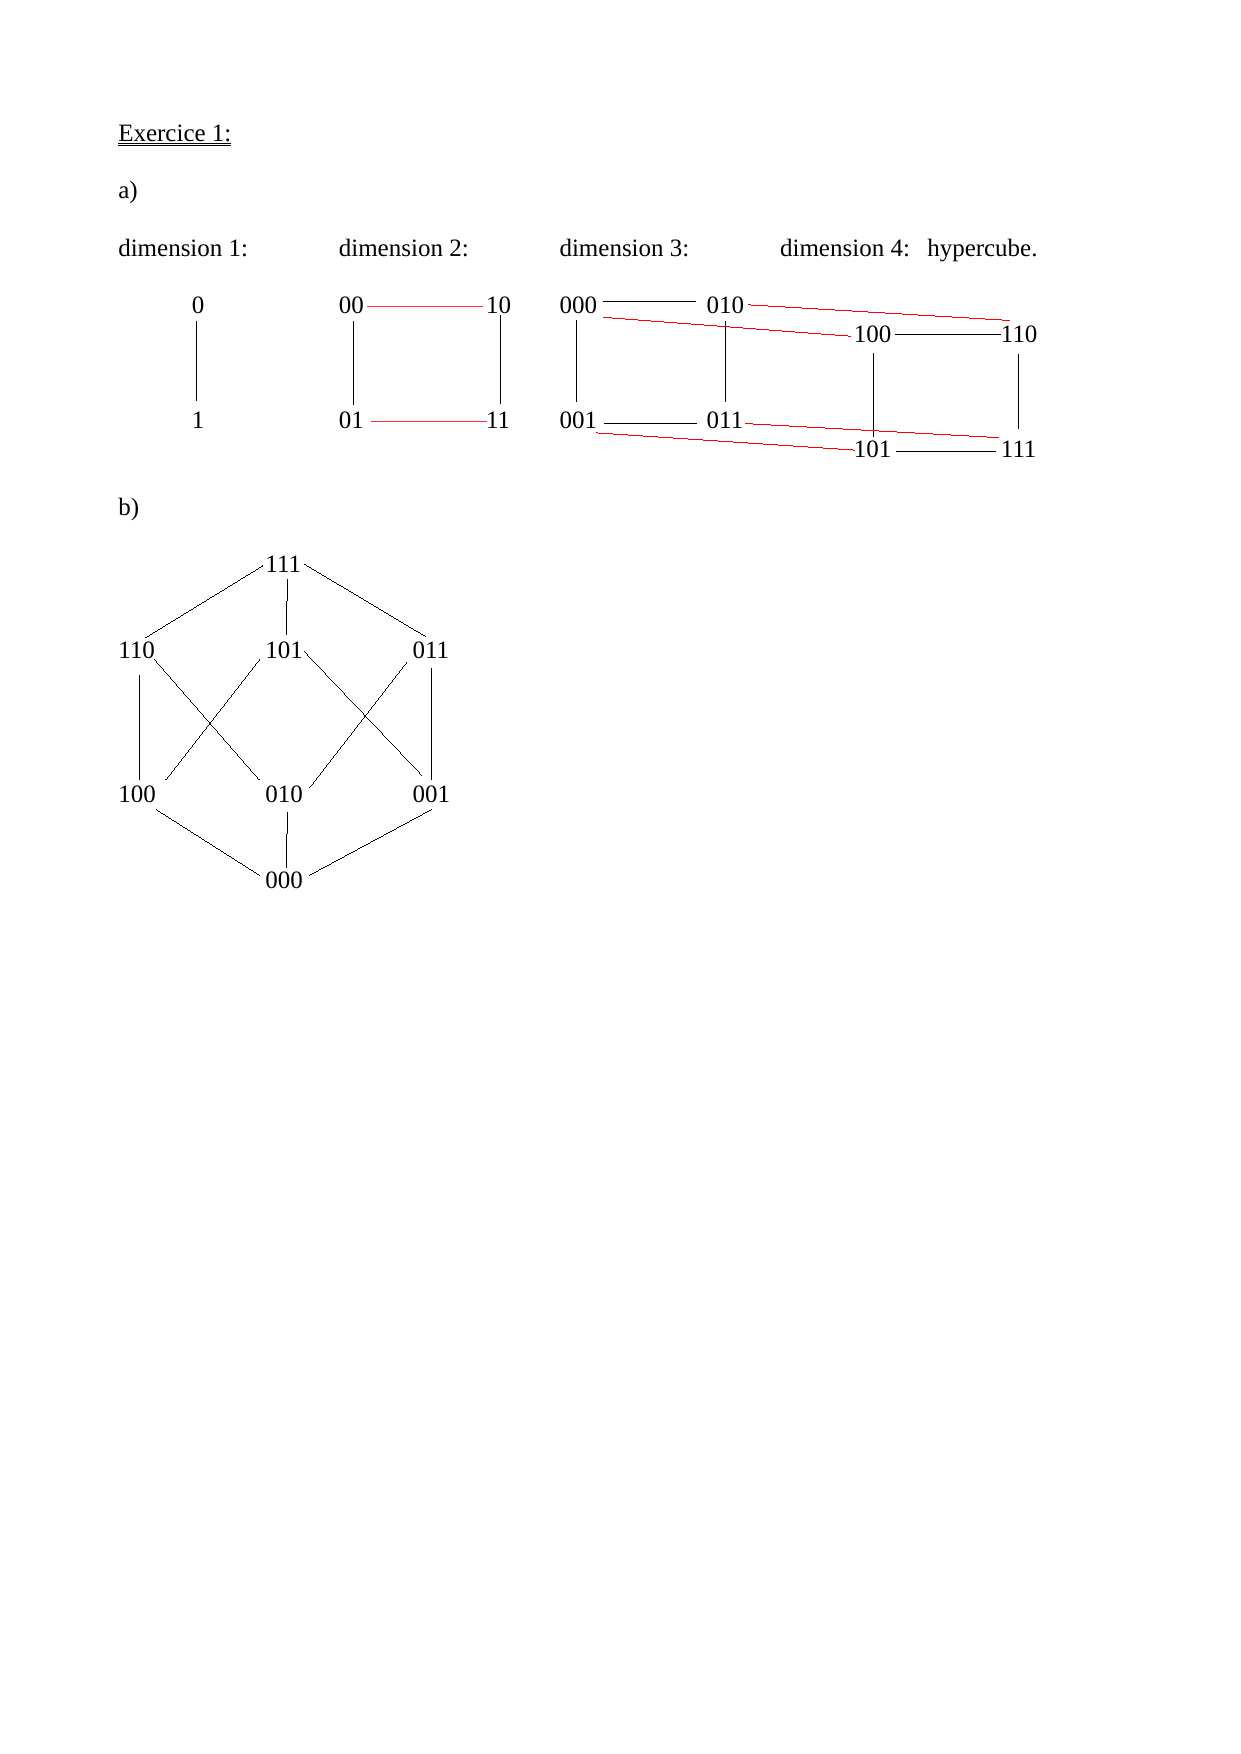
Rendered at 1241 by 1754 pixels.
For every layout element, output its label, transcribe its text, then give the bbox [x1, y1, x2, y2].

text b) [118, 492, 1122, 521]
text [118, 319, 500, 348]
text 110 101 011 [118, 636, 1122, 664]
text 000 [118, 866, 1122, 894]
text 0 00 10 000 010 [118, 291, 1122, 319]
text 101 111 [118, 434, 1122, 463]
text [874, 406, 1122, 434]
text 111 [118, 549, 1122, 578]
text Exercice 1: [118, 118, 1122, 147]
text dimension 1: dimension 2: dimension 3: dimension 4: hypercube. [118, 233, 1122, 262]
text 100 010 001 [118, 779, 1122, 808]
text a) [118, 176, 1122, 204]
text 1 01 11 001 011 [118, 406, 873, 434]
text 100 110 [501, 319, 1122, 348]
